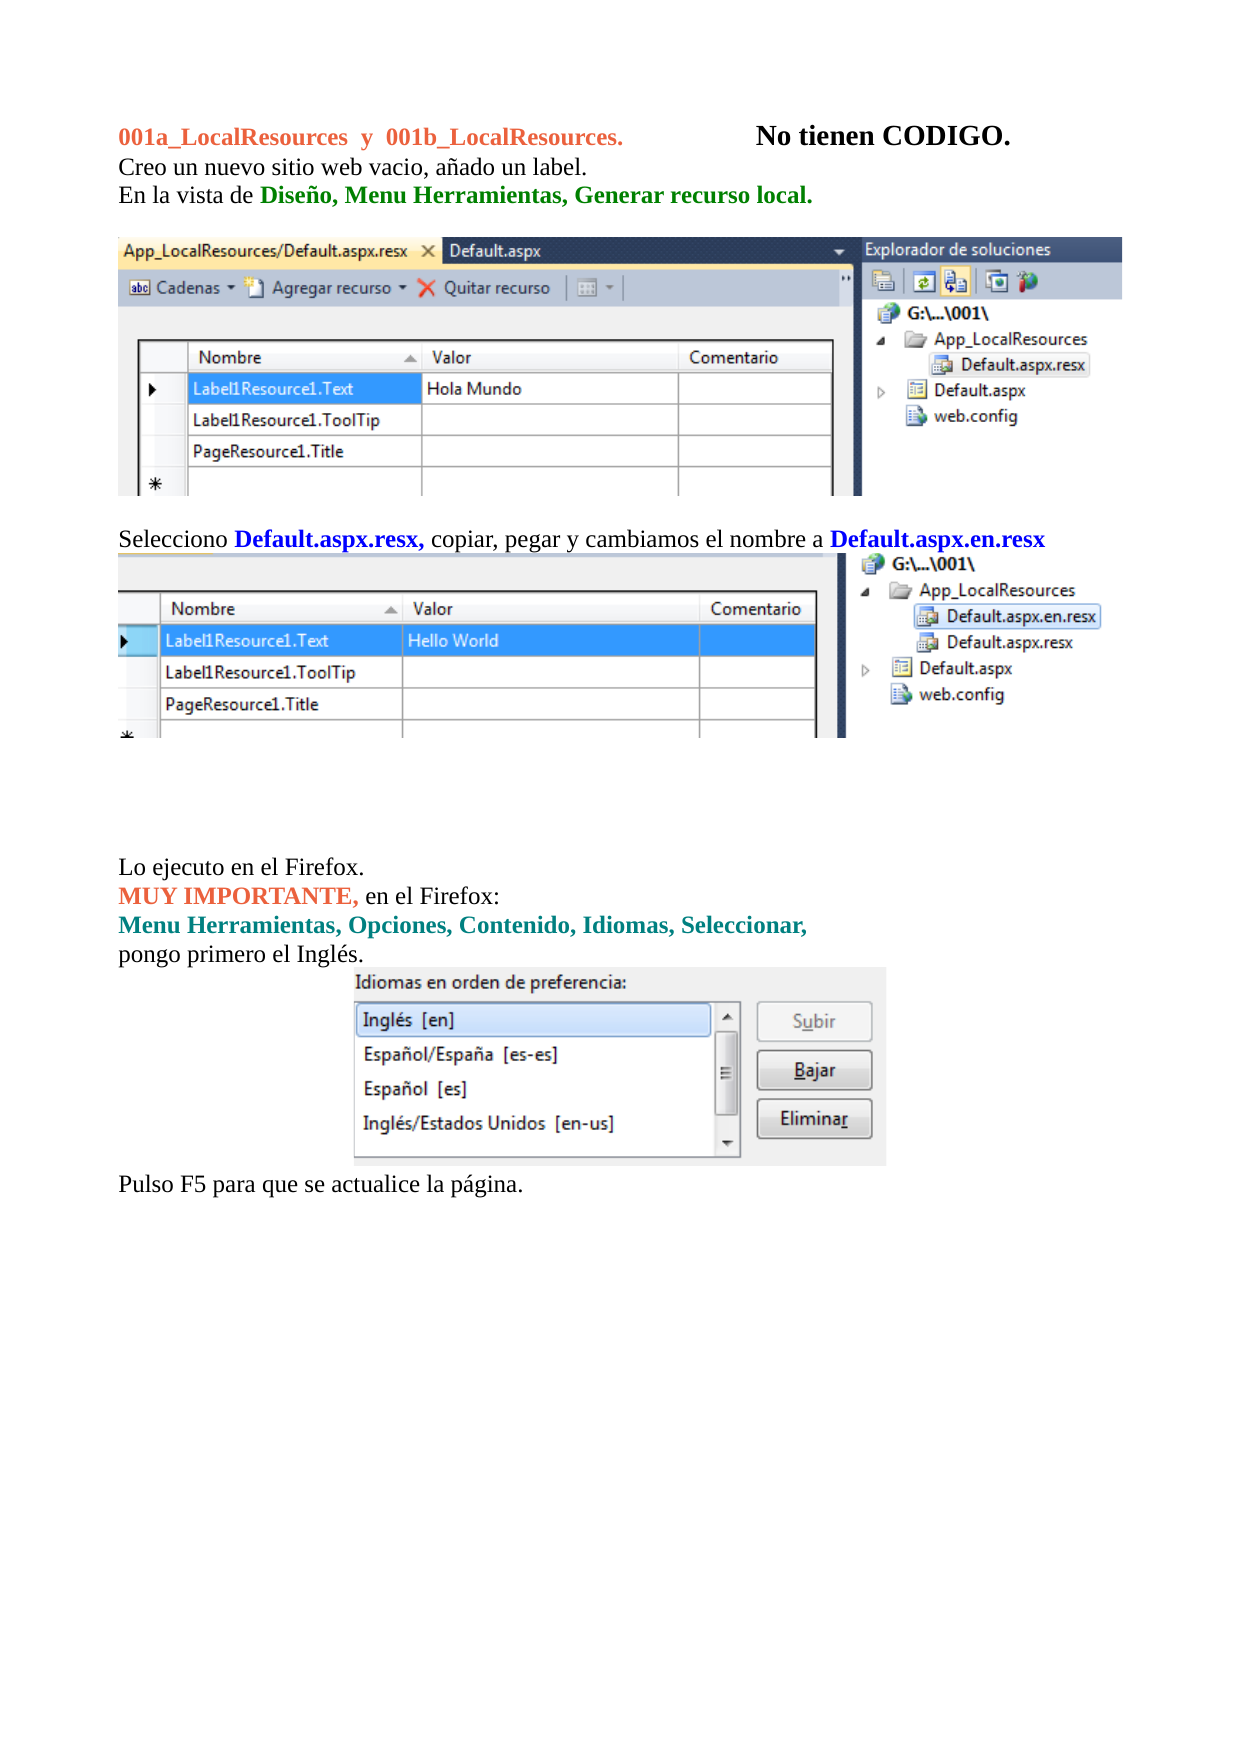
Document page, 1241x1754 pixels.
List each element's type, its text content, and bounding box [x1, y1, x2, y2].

text Selecciono Default.aspx.resx, copiar, pegar y cambiamos el nombre a Default.aspx.en.resx [118, 524, 1122, 553]
text MUY IMPORTANTE, en el Firefox: [118, 881, 1122, 910]
picture [118, 237, 1123, 496]
text 001a_LocalResources y 001b_LocalResources. No tienen CODIGO. [118, 118, 1122, 152]
text pongo primero el Inglés. [118, 939, 1122, 967]
text Lo ejecuto en el Firefox. [118, 852, 1122, 881]
picture [118, 553, 1123, 738]
text Creo un nuevo sitio web vacio, añado un label. [118, 152, 1122, 180]
text Menu Herramientas, Opciones, Contenido, Idiomas, Seleccionar, [118, 910, 1122, 939]
text En la vista de Diseño, Menu Herramientas, Generar recurso local. [118, 180, 1122, 209]
text Pulso F5 para que se actualice la página. [118, 1169, 1122, 1197]
picture [353, 967, 887, 1166]
